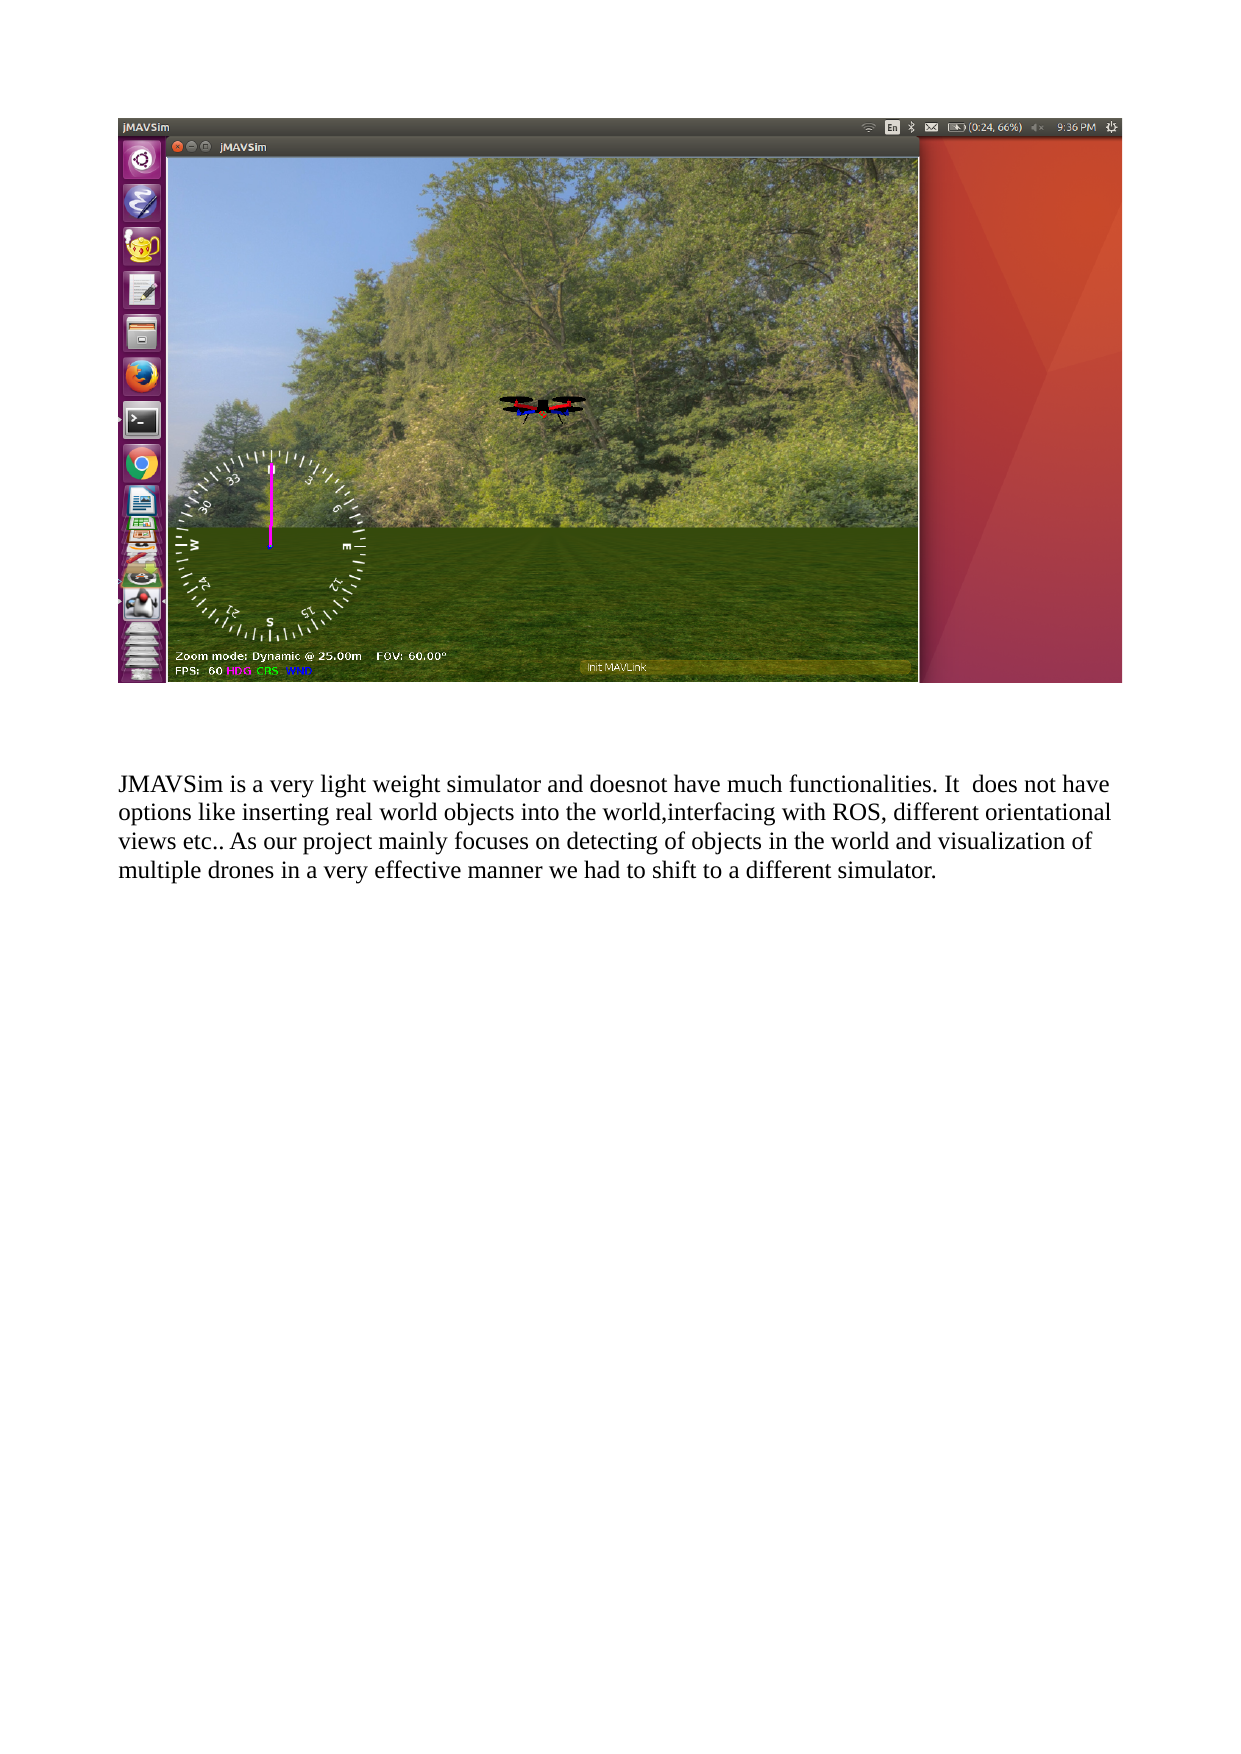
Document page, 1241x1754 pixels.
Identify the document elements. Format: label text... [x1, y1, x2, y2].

text JMAVSim is a very light weight simulator and doesnot have much functionalities. It does not have options like inserting real world objects into the world,interfacing with ROS, different orientational views etc.. As our project mainly focuses on detecting of objects in the world and visualization of multiple drones in a very effective manner we had to shift to a different simulator. [118, 769, 1122, 884]
picture [118, 118, 1123, 683]
